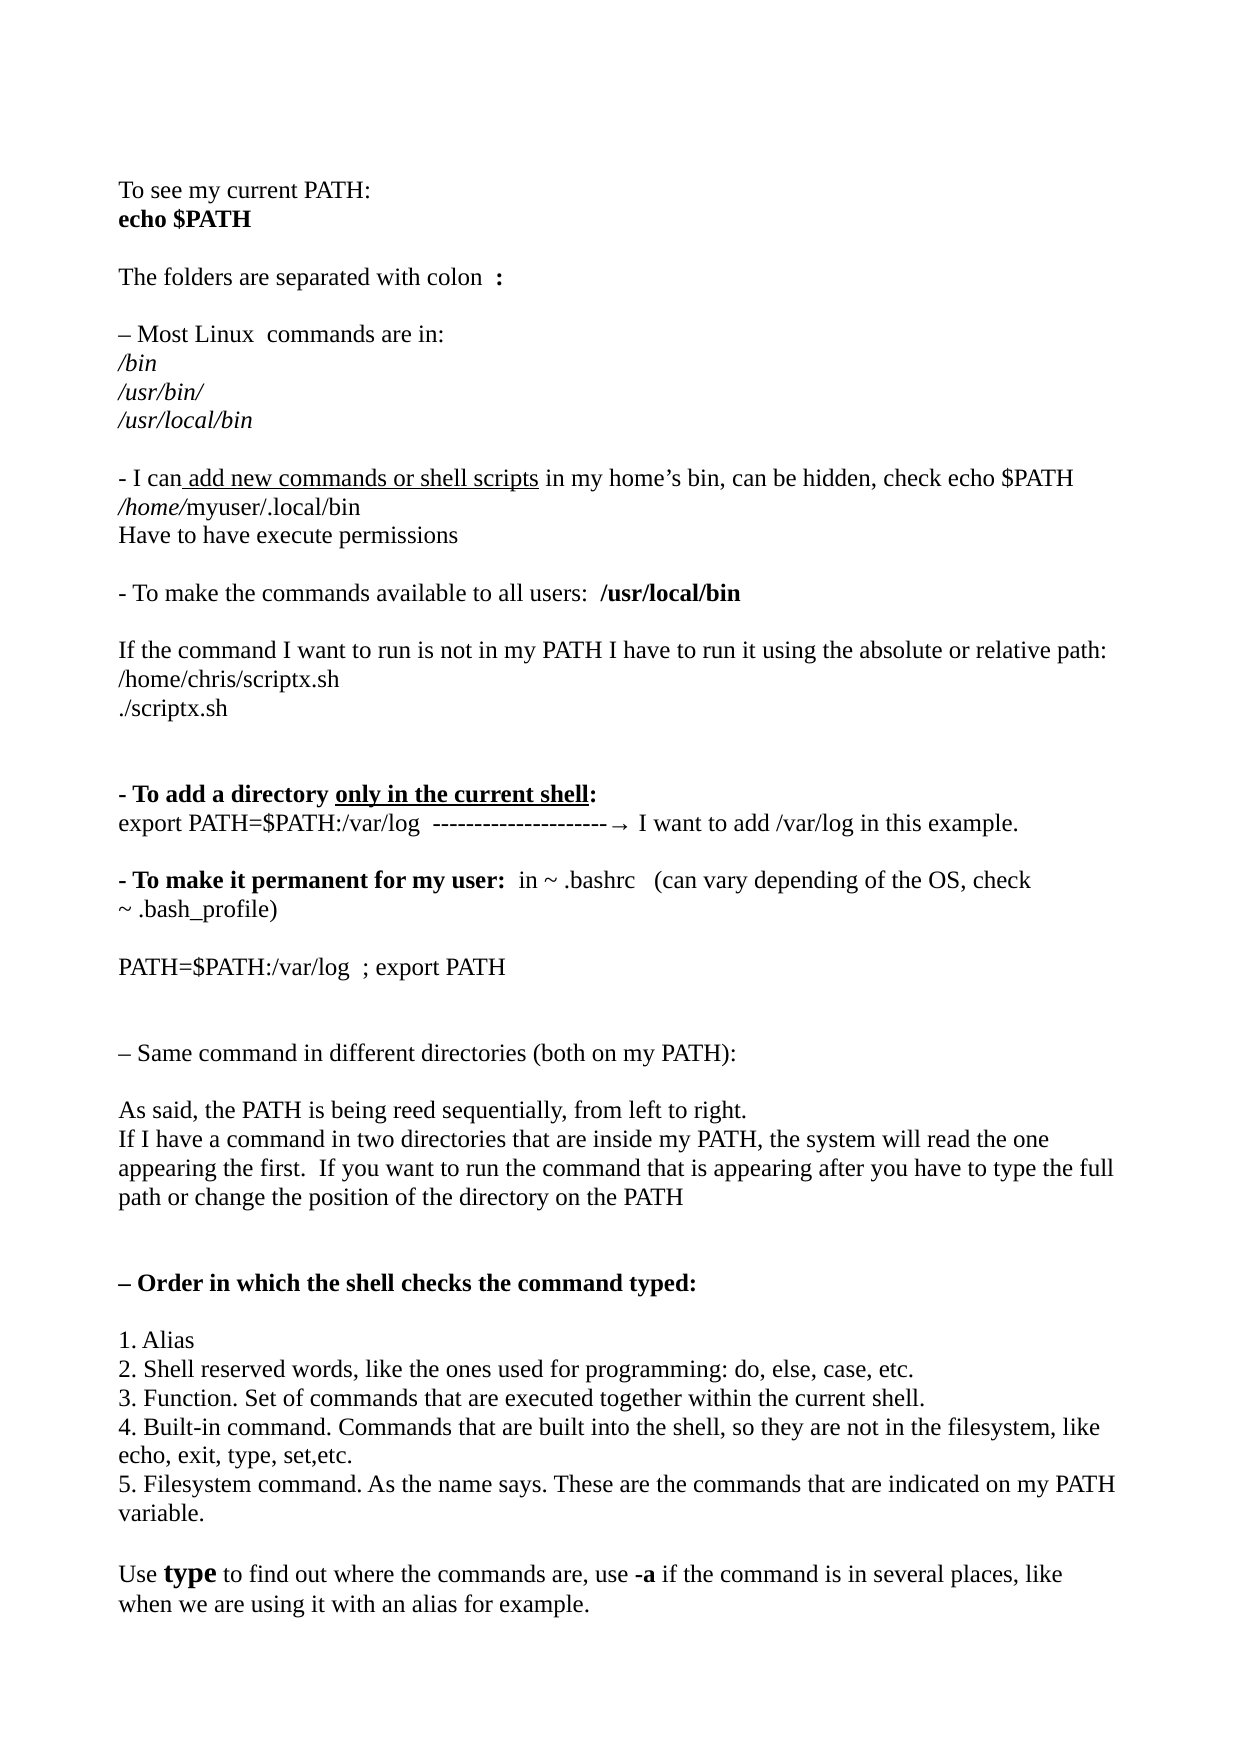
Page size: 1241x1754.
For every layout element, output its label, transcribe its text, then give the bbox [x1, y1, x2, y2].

text – Order in which the shell checks the command typed: [118, 1268, 1122, 1297]
text The folders are separated with colon : [118, 262, 1122, 291]
text As said, the PATH is being reed sequentially, from left to right. [118, 1096, 1122, 1124]
text Use type to find out where the commands are, use -a if the command is in several places, like when we are using it with an alias for example. [118, 1556, 1122, 1618]
text 5. Filesystem command. As the name says. These are the commands that are indicated on my PATH variable. [118, 1469, 1122, 1527]
text – Most Linux commands are in: [118, 319, 1122, 348]
text PATH=$PATH:/var/log ; export PATH [118, 952, 1122, 981]
text /home/chris/scriptx.sh [118, 664, 1122, 693]
text 1. Alias [118, 1326, 1122, 1354]
text To see my current PATH: [118, 176, 1122, 204]
text 3. Function. Set of commands that are executed together within the current shell. [118, 1383, 1122, 1412]
text - To add a directory only in the current shell: [118, 779, 1122, 808]
text ./scriptx.sh [118, 693, 1122, 722]
text - To make the commands available to all users: /usr/local/bin [118, 578, 1122, 607]
text 2. Shell reserved words, like the ones used for programming: do, else, case, etc. [118, 1354, 1122, 1383]
text /usr/local/bin [118, 406, 1122, 434]
text /bin [118, 348, 1122, 377]
text 4. Built-in command. Commands that are built into the shell, so they are not in the filesystem, like echo, exit, type, set,etc. [118, 1412, 1122, 1469]
text export PATH=$PATH:/var/log ---------------------→ I want to add /var/log in this example. [118, 808, 1122, 837]
text /home/myuser/.local/bin [118, 492, 1122, 521]
text - I can add new commands or shell scripts in my home’s bin, can be hidden, check echo $PATH [118, 463, 1122, 492]
text – Same command in different directories (both on my PATH): [118, 1038, 1122, 1067]
text - To make it permanent for my user: in ~ .bashrc (can vary depending of the OS, check ~ .bash_profile) [118, 866, 1122, 923]
text If the command I want to run is not in my PATH I have to run it using the absolute or relative path: [118, 636, 1122, 664]
text echo $PATH [118, 204, 1122, 233]
text If I have a command in two directories that are inside my PATH, the system will read the one appearing the first. If you want to run the command that is appearing after you have to type the full path or change the position of the directory on the PATH [118, 1124, 1122, 1211]
text /usr/bin/ [118, 377, 1122, 406]
text Have to have execute permissions [118, 521, 1122, 549]
